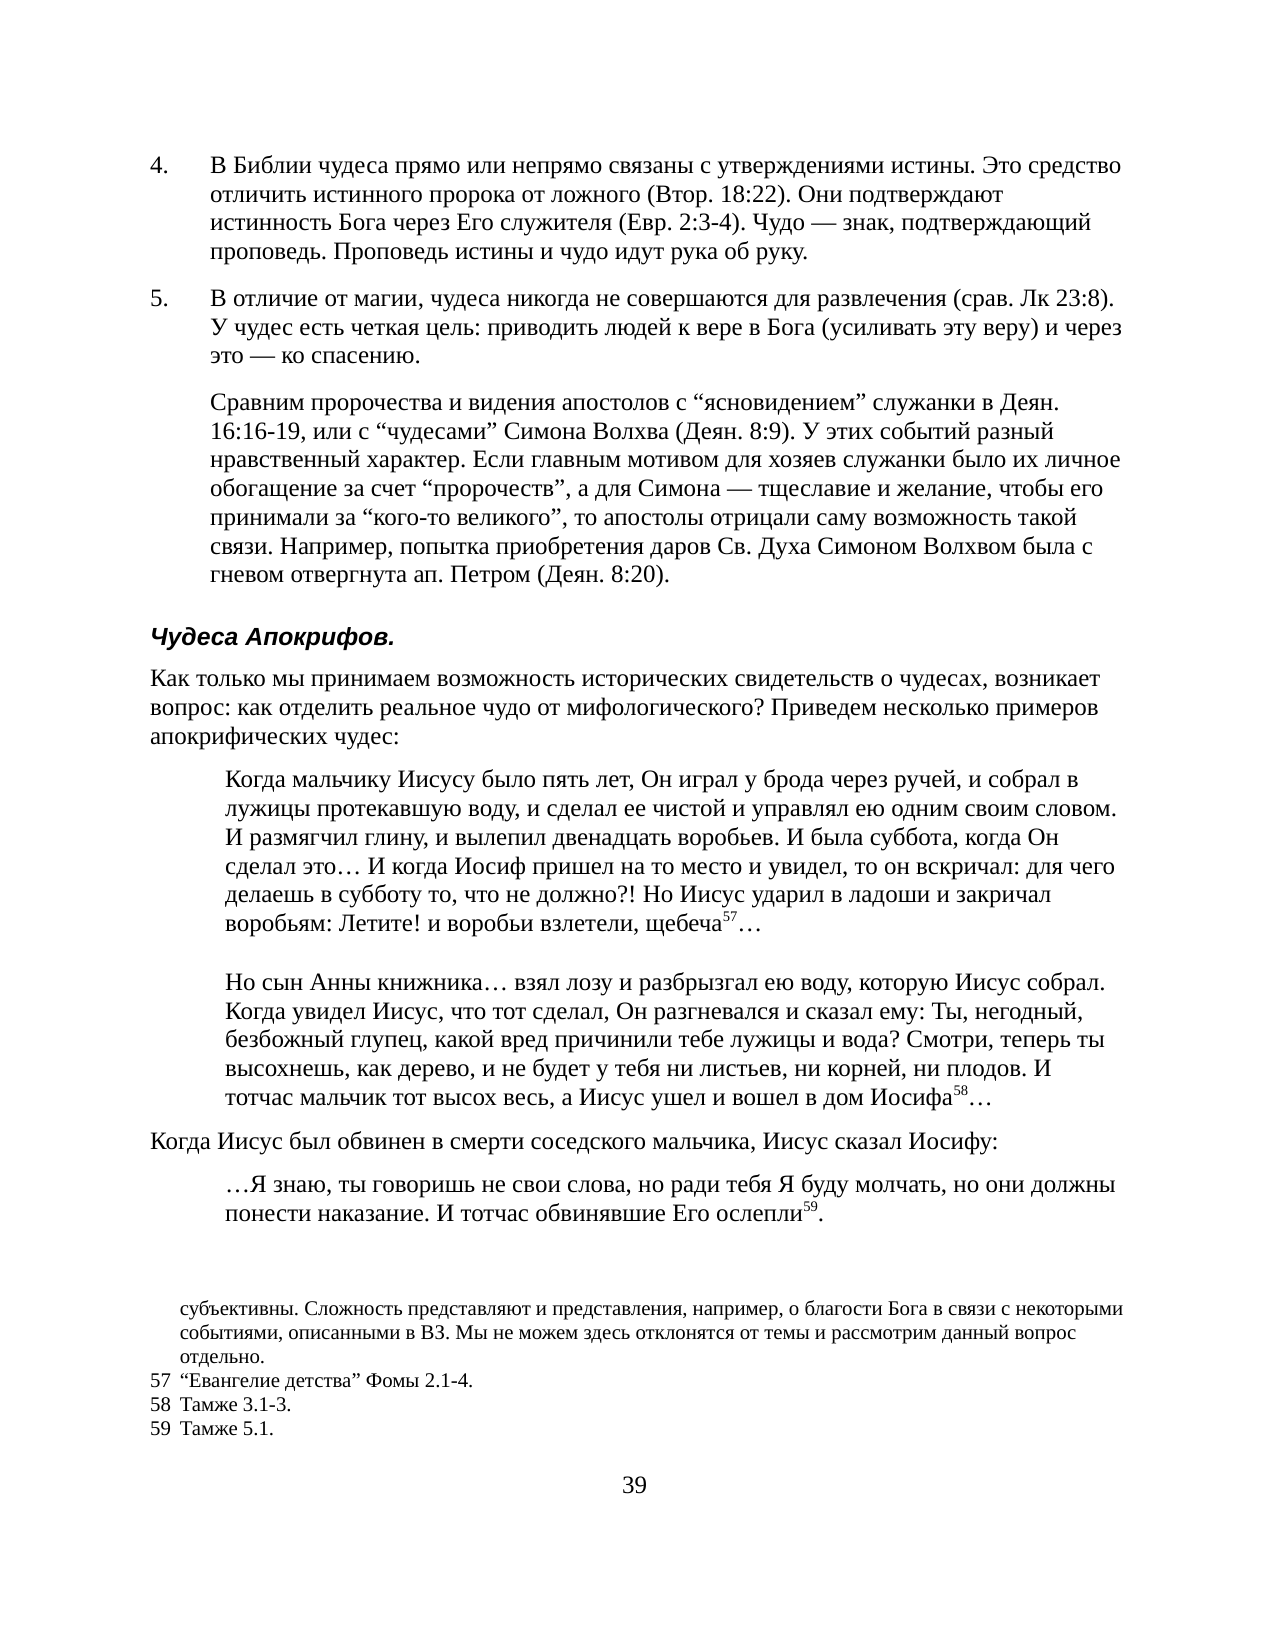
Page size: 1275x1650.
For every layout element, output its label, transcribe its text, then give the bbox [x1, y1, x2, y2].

list Сравним пророчества и видения апостолов с “ясновидением” служанки в Деян. 16:16-19, или с “чудесами” Симона Волхва (Деян. 8:9). У этих событий разный нравственный характер. Если главным мотивом для хозяев служанки было их личное обогащение за счет “пророчеств”, а для Симона — тщеславие и желание, чтобы его принимали за “кого-то великого”, то апостолы отрицали саму возможность такой связи. Например, попытка приобретения даров Св. Духа Симоном Волхвом была с гневом отвергнута ап. Петром (Деян. 8:20). [150, 387, 1125, 588]
text Когда мальчику Иисусу было пять лет, Он играл у брода через ручей, и собрал в лужицы протекавшую воду, и сделал ее чистой и управлял ею одним своим словом. И размягчил глину, и вылепил двенадцать воробьев. И была суббота, когда Он сделал это… И когда Иосиф пришел на то место и увидел, то он вскричал: для чего делаешь в субботу то, что не должно?! Но Иисус ударил в ладоши и закричал воробьям: Летите! и воробьи взлетели, щебеча… [225, 764, 1125, 937]
text Но сын Анны книжника… взял лозу и разбрызгал ею воду, которую Иисус собрал. Когда увидел Иисус, что тот сделал, Он разгневался и сказал ему: Ты, негодный, безбожный глупец, какой вред причинили тебе лужицы и вода? Смотри, теперь ты высохнешь, как дерево, и не будет у тебя ни листьев, ни корней, ни плодов. И тотчас мальчик тот высох весь, а Иисус ушел и вошел в дом Иосифа… [225, 967, 1125, 1111]
list В Библии чудеса прямо или непрямо связаны с утверждениями истины. Это средство отличить истинного пророка от ложного (Втор. 18:22). Они подтверждают истинность Бога через Его служителя (Евр. 2:3-4). Чудо — знак, подтверждающий проповедь. Проповедь истины и чудо идут рука об руку. [150, 150, 1125, 265]
text …Я знаю, ты говоришь не свои слова, но ради тебя Я буду молчать, но они должны понести наказание. И тотчас обвинявшие Его ослепли. [225, 1169, 1125, 1227]
text Как только мы принимаем возможность исторических свидетельств о чудесах, возникает вопрос: как отделить реальное чудо от мифологического? Приведем несколько примеров апокрифических чудес: [150, 663, 1125, 749]
subtitle Чудеса Апокрифов. [150, 622, 1125, 651]
text Тамже 5.1. [150, 1416, 1125, 1440]
text Тамже 3.1-3. [150, 1392, 1125, 1416]
text Когда Иисус был обвинен в смерти соседского мальчика, Иисус сказал Иосифу: [150, 1126, 1125, 1154]
text “Евангелие детства” Фомы 2.1-4. [150, 1368, 1125, 1392]
list субъективны. Сложность представляют и представления, например, о благости Бога в связи с некоторыми событиями, описанными в ВЗ. Мы не можем здесь отклонятся от темы и рассмотрим данный вопрос отдельно. [150, 1296, 1125, 1368]
list В отличие от магии, чудеса никогда не совершаются для развлечения (срав. Лк 23:8). У чудес есть четкая цель: приводить людей к вере в Бога (усиливать эту веру) и через это — ко спасению. [150, 283, 1125, 369]
